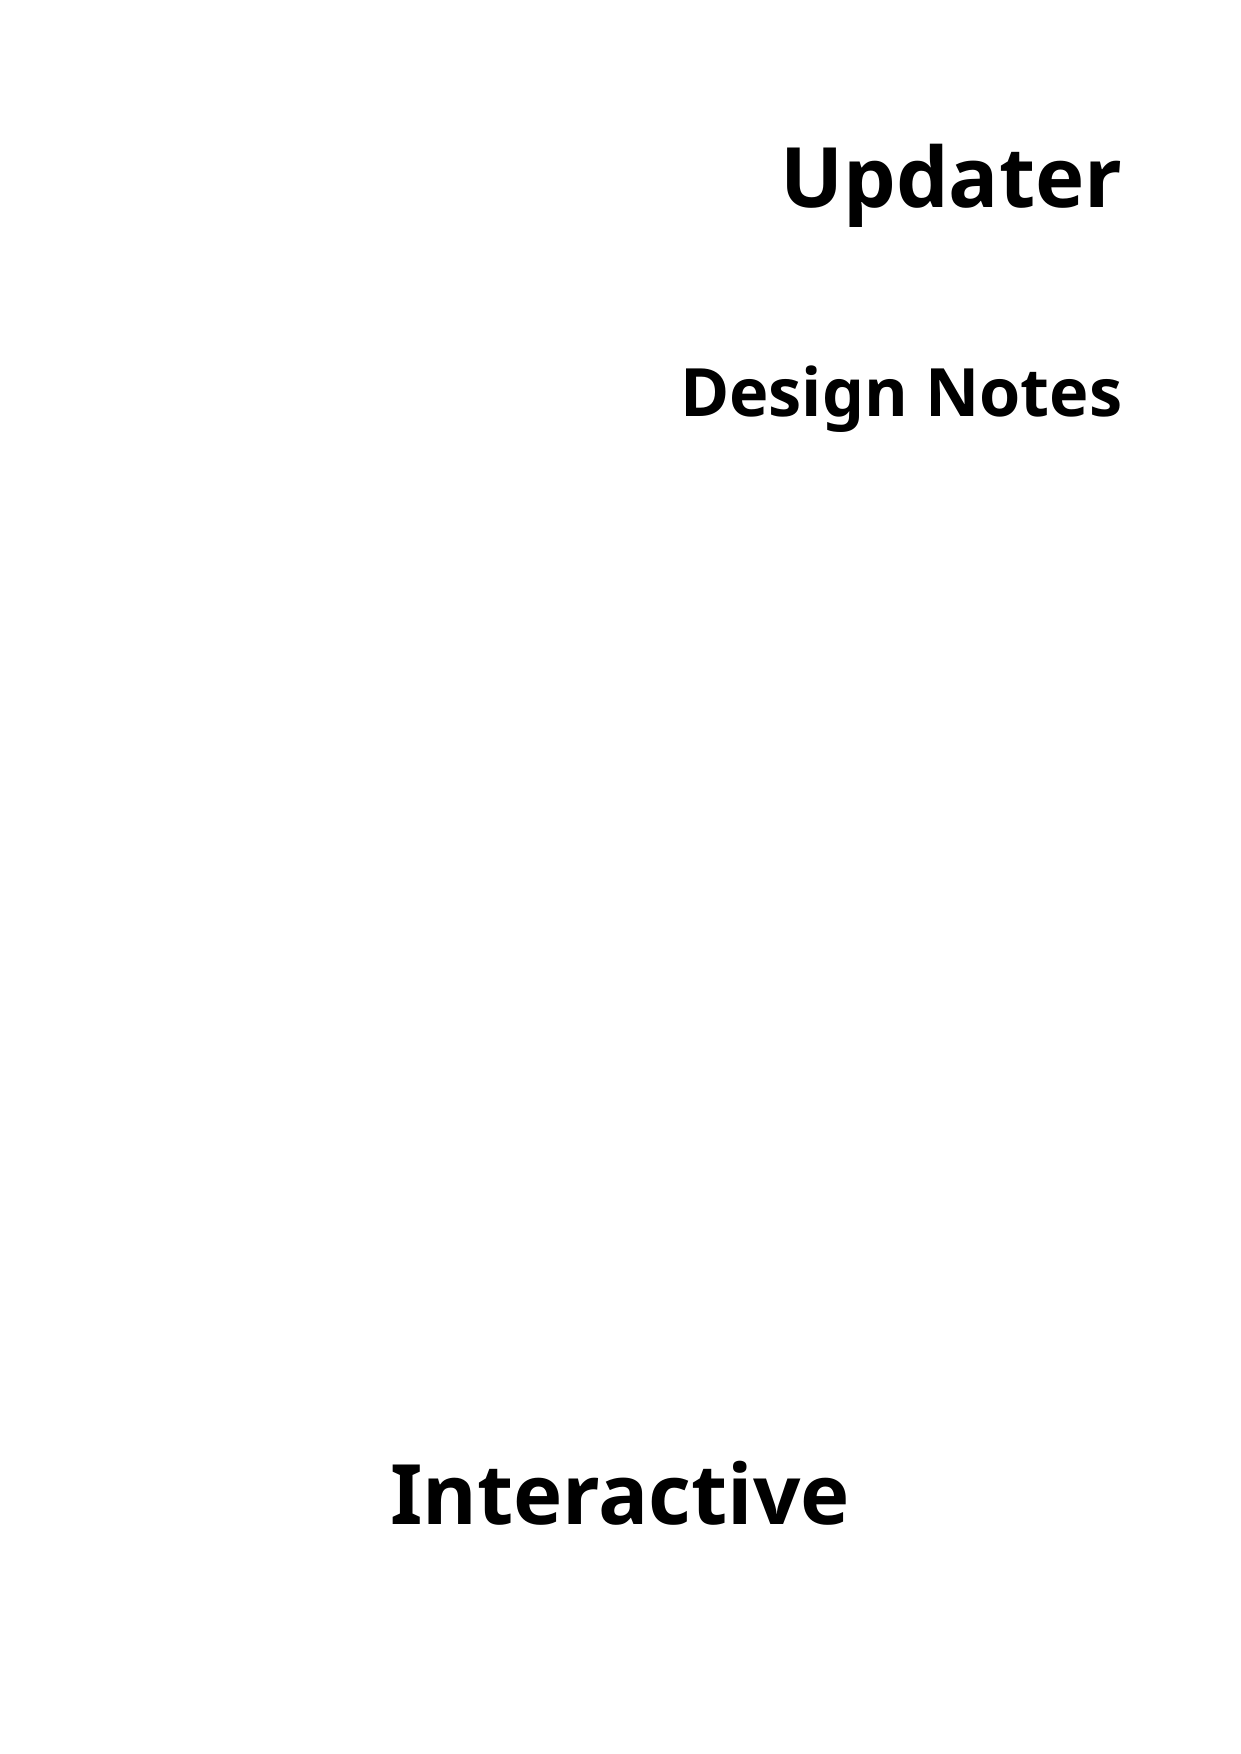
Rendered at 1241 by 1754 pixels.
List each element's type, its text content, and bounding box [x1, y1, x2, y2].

text Design Notes [118, 345, 1122, 436]
text Updater [118, 118, 1122, 232]
text Interactive [118, 1435, 1122, 1549]
